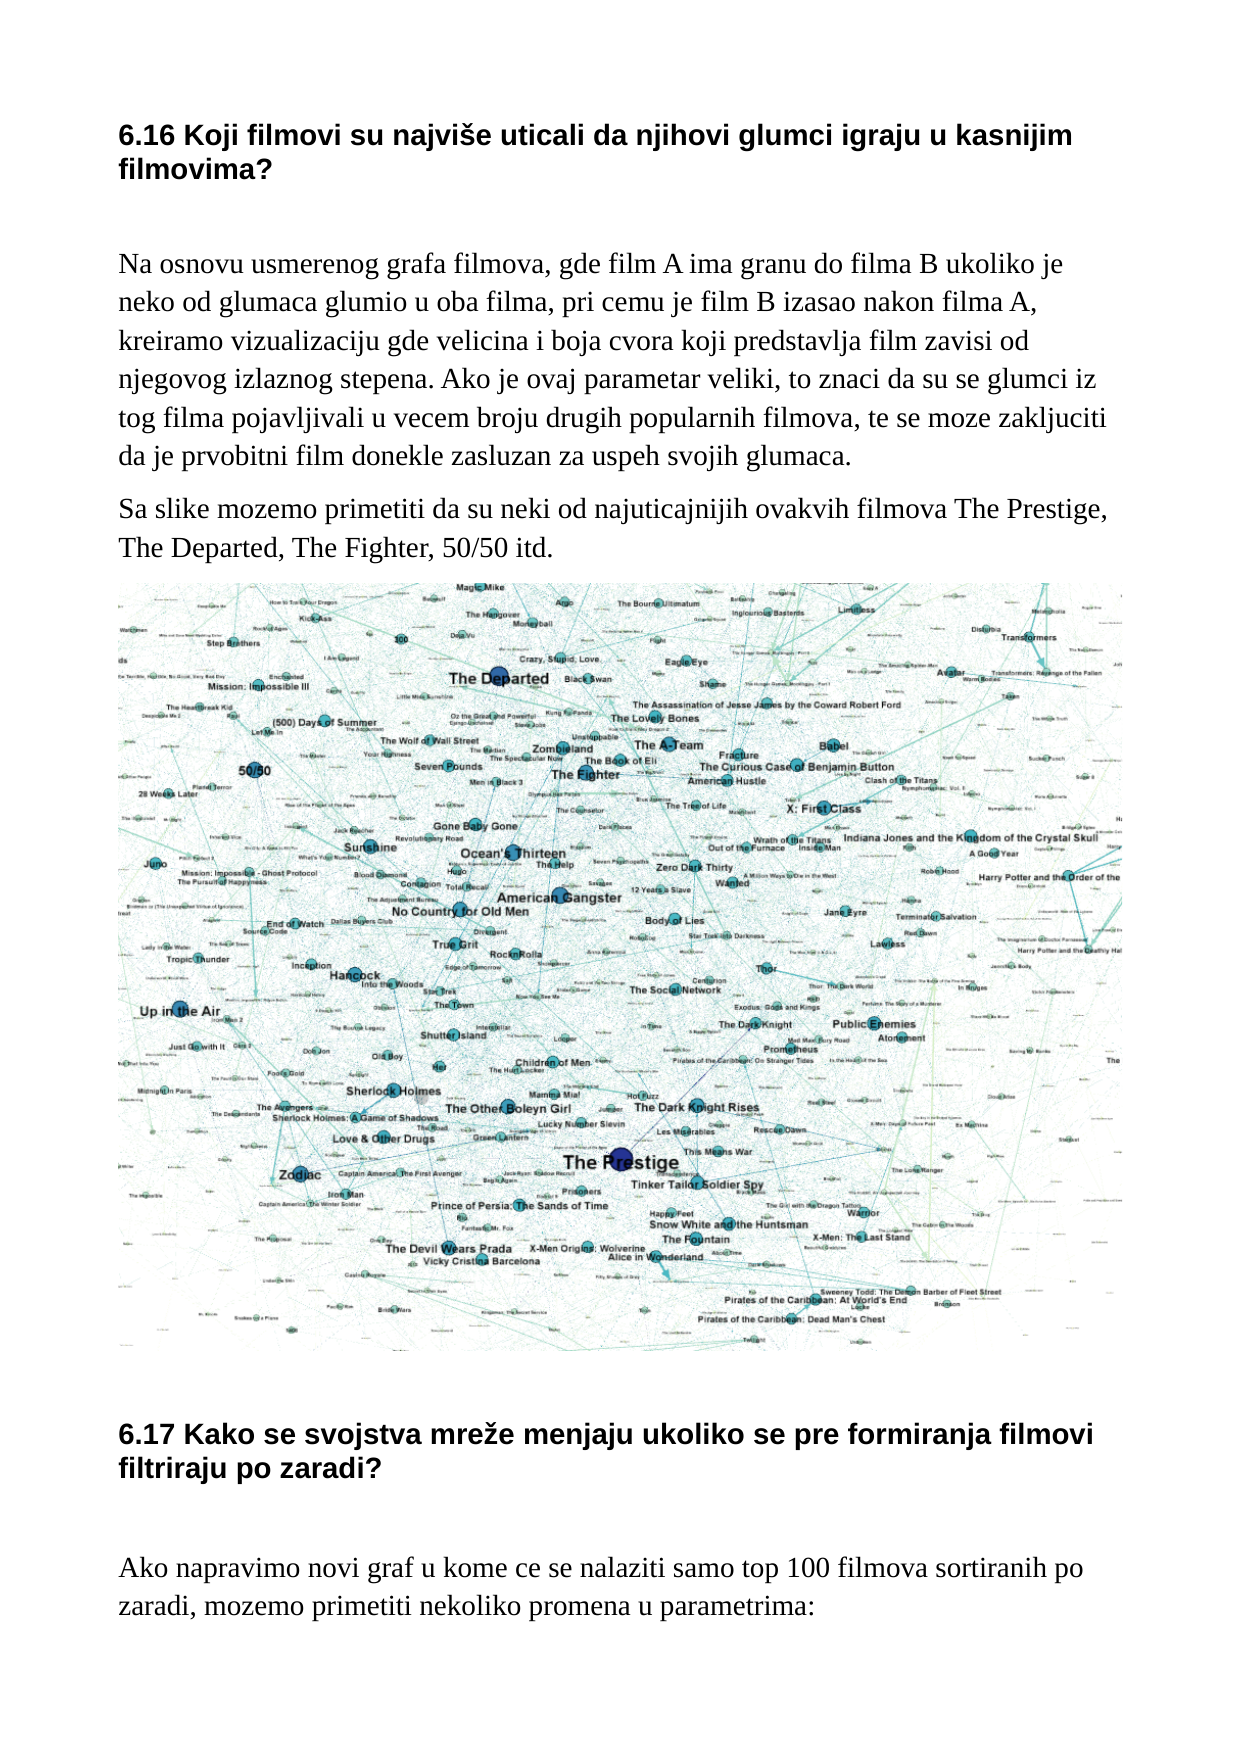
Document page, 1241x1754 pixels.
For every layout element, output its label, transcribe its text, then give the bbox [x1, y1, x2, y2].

text Ako napravimo novi graf u kome ce se nalaziti samo top 100 filmova sortiranih po zaradi, mozemo primetiti nekoliko promena u parametrima: [118, 1550, 1122, 1622]
text Na osnovu usmerenog grafa filmova, gde film A ima granu do filma B ukoliko je neko od glumaca glumio u oba filma, pri cemu je film B izasao nakon filma A, kreiramo vizualizaciju gde velicina i boja cvora koji predstavlja film zavisi od njegovog izlaznog stepena. Ako je ovaj parametar veliki, to znaci da su se glumci iz tog filma pojavljivali u vecem broju drugih popularnih filmova, te se moze zakljuciti da je prvobitni film donekle zasluzan za uspeh svojih glumaca. [118, 246, 1122, 472]
text Sa slike mozemo primetiti da su neki od najuticajnijih ovakvih filmova The Prestige, The Departed, The Fighter, 50/50 itd. [118, 492, 1122, 564]
subtitle 6.16 Koji filmovi su najviše uticali da njihovi glumci igraju u kasnijim filmovima? [118, 118, 1122, 186]
subtitle 6.17 Kako se svojstva mreže menjaju ukoliko se pre formiranja filmovi filtriraju po zaradi? [118, 1417, 1122, 1484]
picture [118, 583, 1123, 1351]
